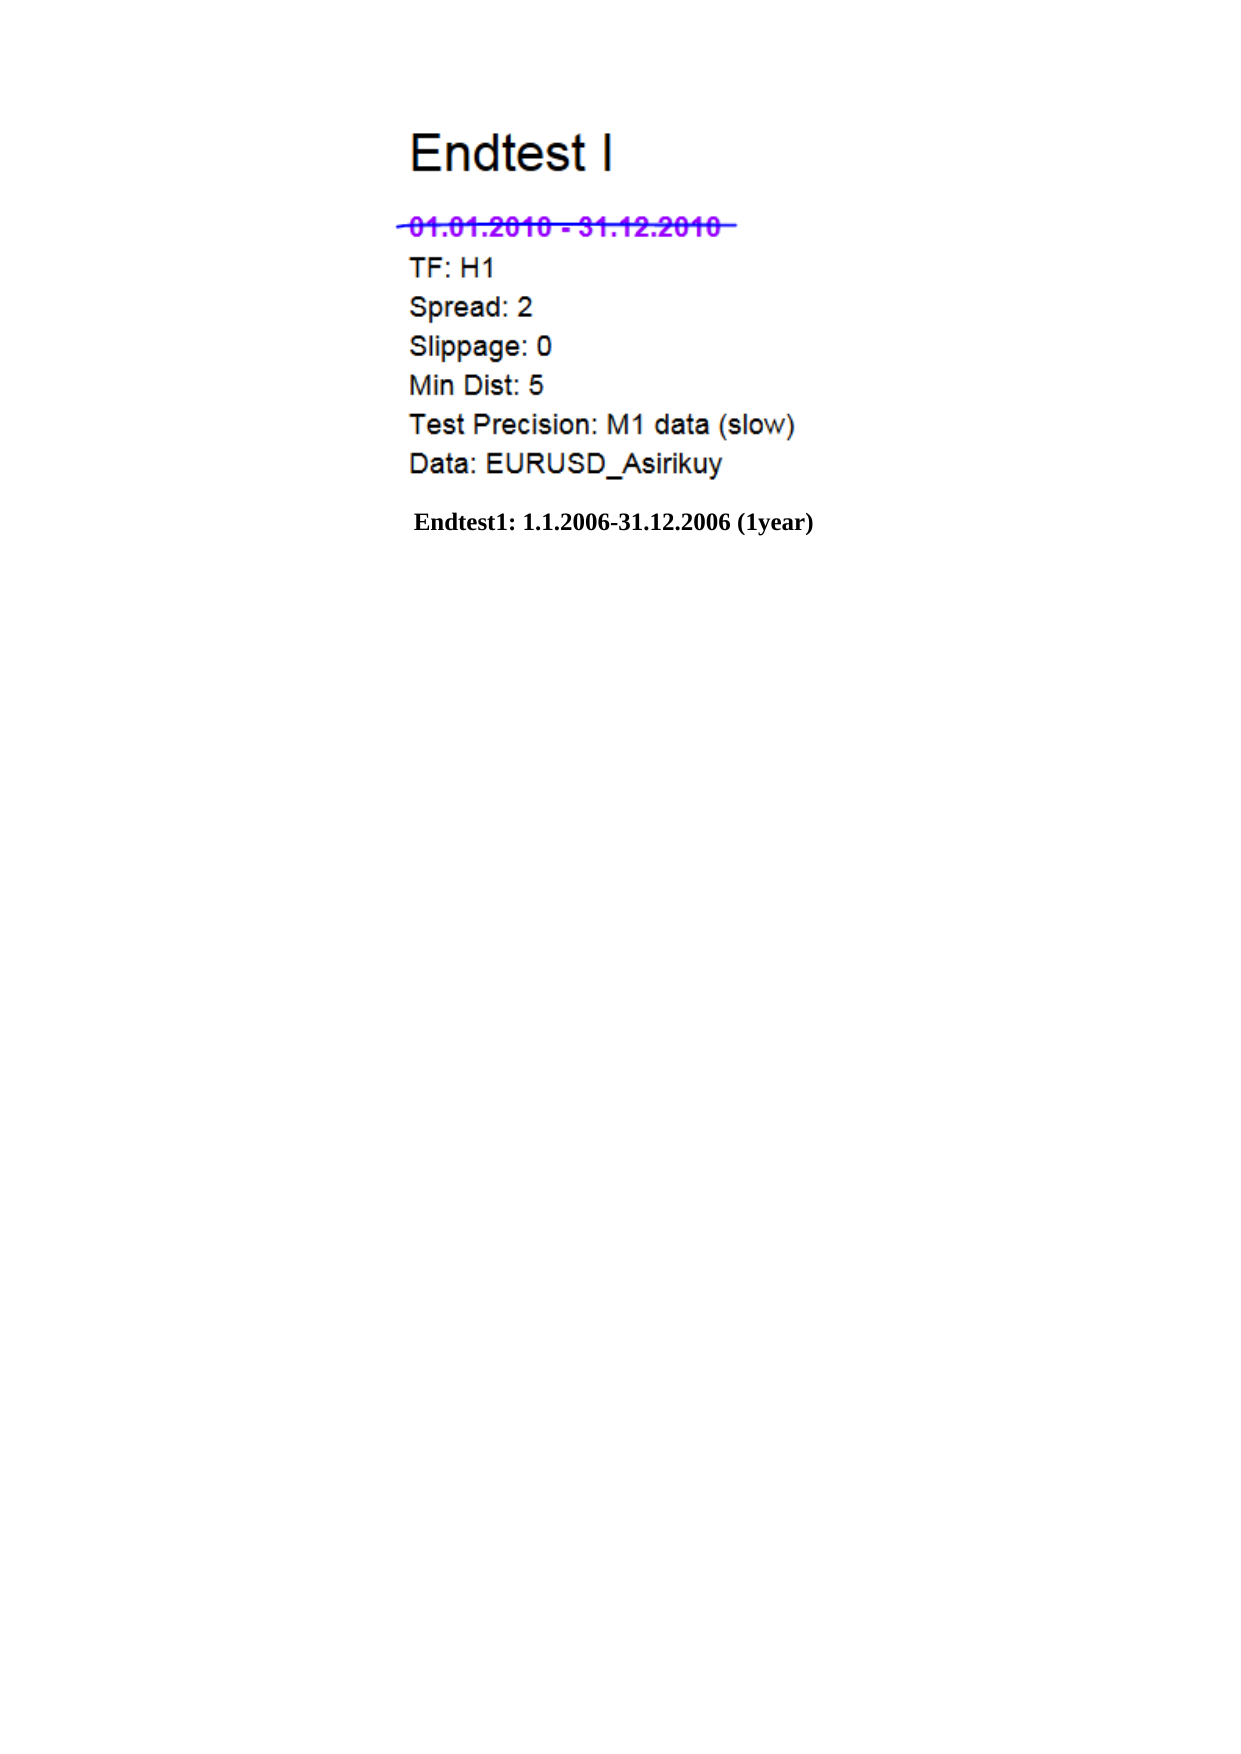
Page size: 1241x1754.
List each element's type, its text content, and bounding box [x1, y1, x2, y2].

picture [395, 118, 845, 508]
text Endtest1: 1.1.2006-31.12.2006 (1year) [118, 118, 1122, 536]
